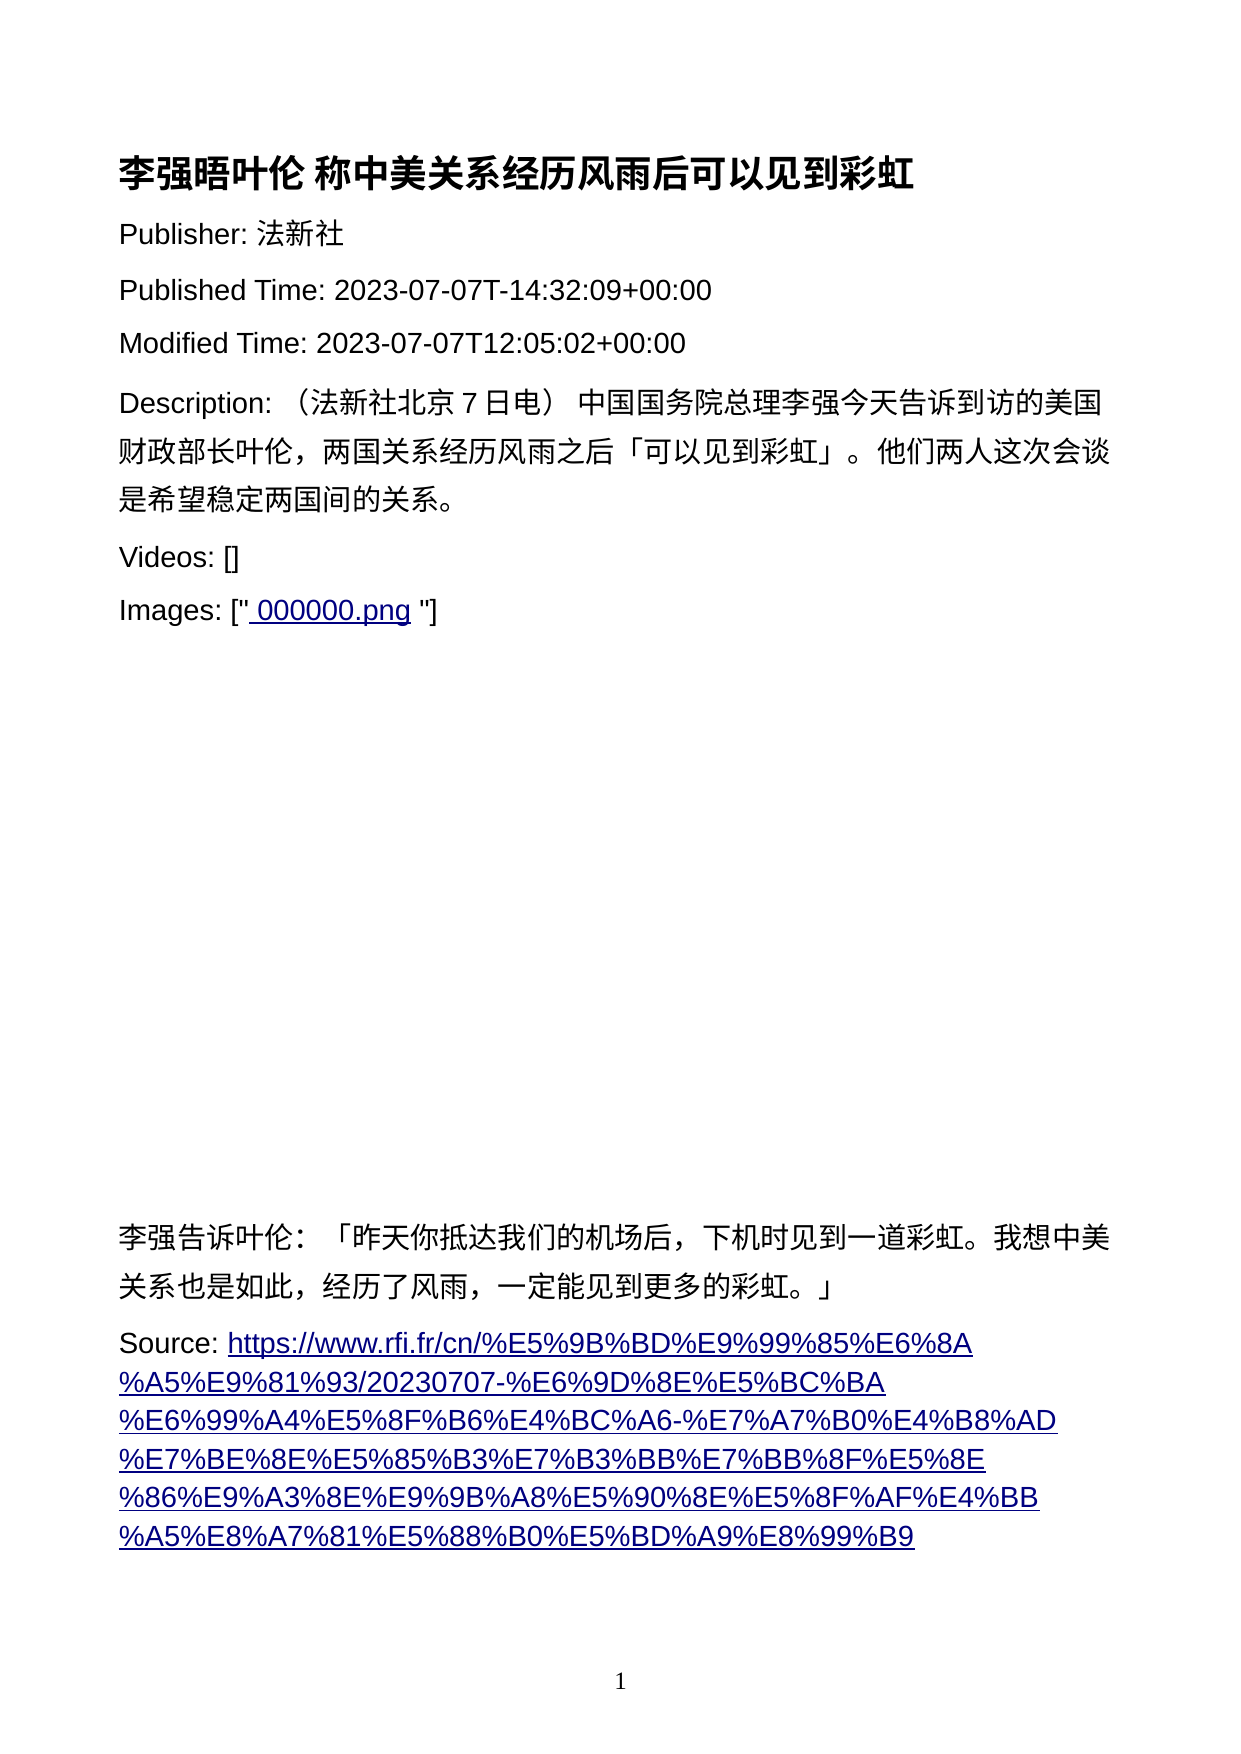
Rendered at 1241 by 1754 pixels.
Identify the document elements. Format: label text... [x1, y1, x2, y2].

text Videos: [] [118, 540, 1122, 573]
text Publisher: 法新社 [118, 210, 1122, 253]
text 李强告诉叶伦：「昨天你抵达我们的机场后，下机时见到一道彩虹。我想中美关系也是如此，经历了风雨，一定能见到更多的彩虹。」 [118, 1214, 1122, 1305]
text Description: （法新社北京7日电） 中国国务院总理李强今天告诉到访的美国财政部长叶伦，两国关系经历风雨之后「可以见到彩虹」。他们两人这次会谈是希望稳定两国间的关系。 [118, 380, 1122, 519]
text Published Time: 2023-07-07T-14:32:09+00:00 [118, 273, 1122, 307]
text Source: https://www.rfi.fr/cn/%E5%9B%BD%E9%99%85%E6%8A%A5%E9%81%93/20230707-%E6%9D%8E%E5%BC%BA%E6%99%A4%E5%8F%B6%E4%BC%A6-%E7%A7%B0%E4%B8%AD%E7%BE%8E%E5%85%B3%E7%B3%BB%E7%BB%8F%E5%8E%86%E9%A3%8E%E9%9B%A8%E5%90%8E%E5%8F%AF%E4%BB%A5%E8%A7%81%E5%88%B0%E5%BD%A9%E8%99%B9 [118, 1326, 1122, 1552]
text Images: [" 000000.png "] [118, 593, 1122, 627]
subtitle 李强晤叶伦 称中美关系经历风雨后可以见到彩虹 [118, 143, 1122, 198]
text Modified Time: 2023-07-07T12:05:02+00:00 [118, 327, 1122, 360]
